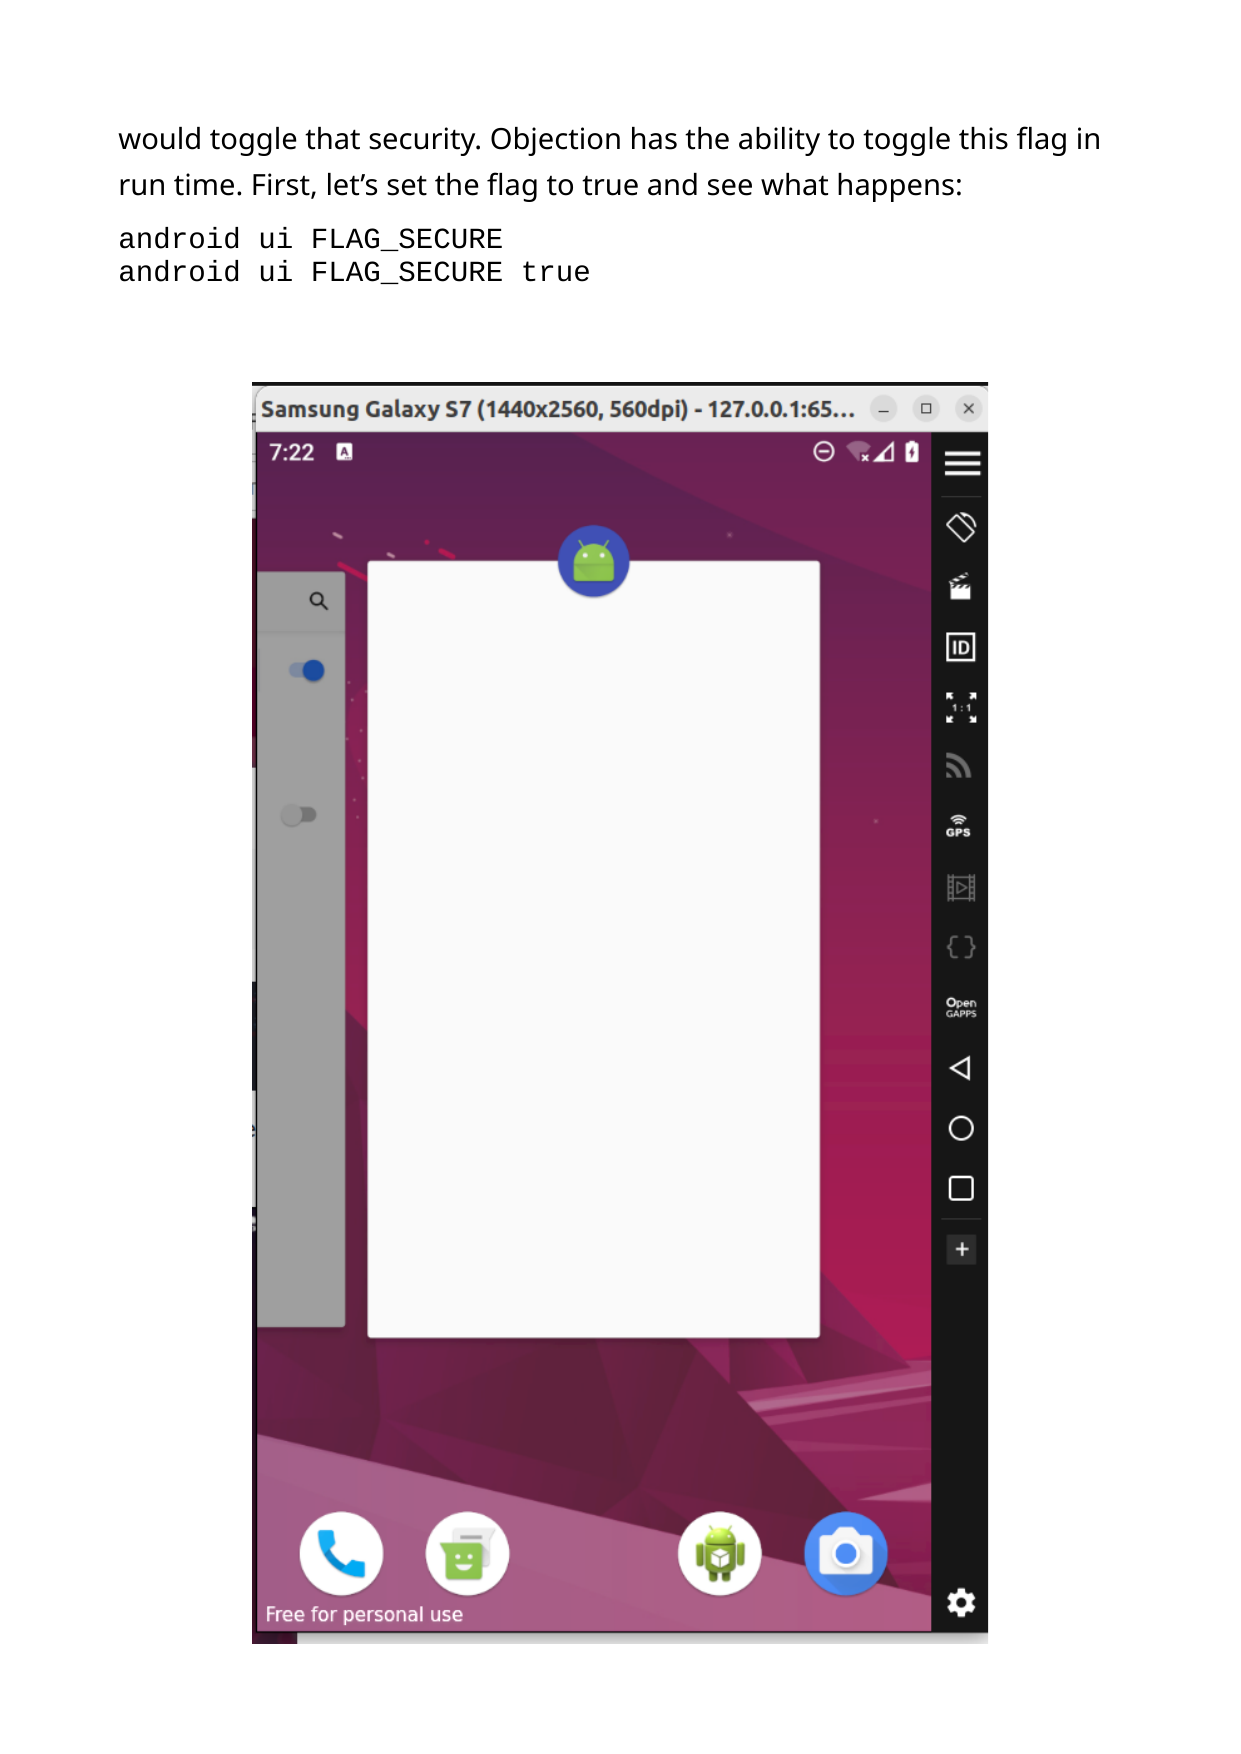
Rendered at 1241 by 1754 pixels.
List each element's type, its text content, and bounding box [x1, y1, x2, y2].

text would toggle that security. Objection has the ability to toggle this flag in run time. First, let’s set the flag to true and see what happens: [118, 118, 1122, 203]
text android ui FLAG_SECURE [118, 224, 1122, 257]
text android ui FLAG_SECURE true [118, 257, 1122, 290]
picture [252, 382, 989, 1644]
